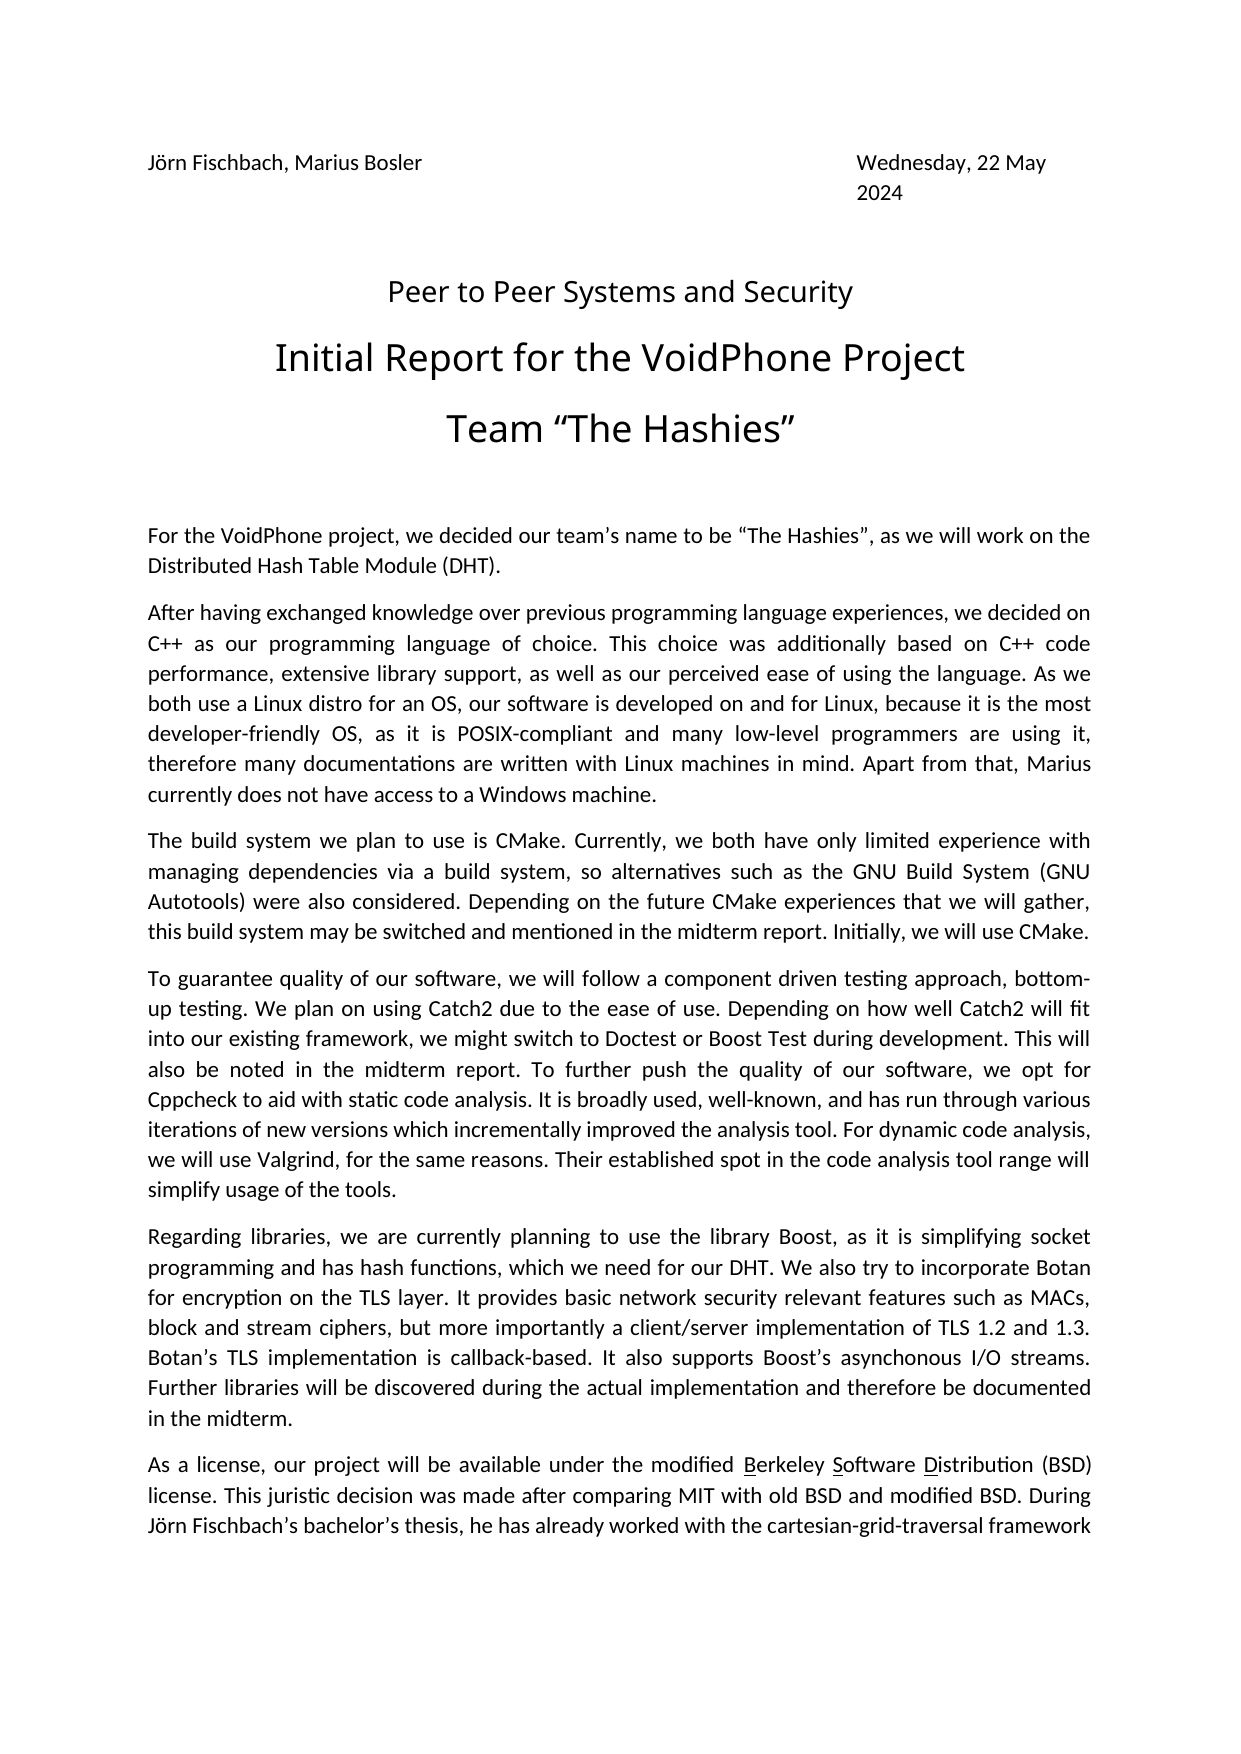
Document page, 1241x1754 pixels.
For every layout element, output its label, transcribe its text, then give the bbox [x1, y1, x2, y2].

text Regarding libraries, we are currently planning to use the library Boost, as it is simplifying socket programming and has hash functions, which we need for our DHT. We also try to incorporate Botan for encryption on the TLS layer. It provides basic network security relevant features such as MACs, block and stream ciphers, but more importantly a client/server implementation of TLS 1.2 and 1.3. Botan’s TLS implementation is callback-based. It also supports Boost’s asynchonous I/O streams. Further libraries will be discovered during the actual implementation and therefore be documented in the midterm. [148, 1222, 1093, 1432]
text Jörn Fischbach, Marius Bosler Wednesday, 22 May 2024 [148, 148, 1093, 206]
text The build system we plan to use is CMake. Currently, we both have only limited experience with managing dependencies via a build system, so alternatives such as the GNU Build System (GNU Autotools) were also considered. Depending on the future CMake experiences that we will gather, this build system may be switched and mentioned in the midterm report. Initially, we will use CMake. [148, 827, 1093, 945]
text For the VoidPhone project, we decided our team’s name to be “The Hashies”, as we will work on the Distributed Hash Table Module (DHT). [148, 521, 1093, 580]
text To guarantee quality of our software, we will follow a component driven testing approach, bottom-up testing. We plan on using Catch2 due to the ease of use. Depending on how well Catch2 will fit into our existing framework, we might switch to Doctest or Boost Test during development. This will also be noted in the midterm report. To further push the quality of our software, we opt for Cppcheck to aid with static code analysis. It is broadly used, well-known, and has run through various iterations of new versions which incrementally improved the analysis tool. For dynamic code analysis, we will use Valgrind, for the same reasons. Their established spot in the code analysis tool range will simplify usage of the tools. [148, 964, 1093, 1204]
text After having exchanged knowledge over previous programming language experiences, we decided on C++ as our programming language of choice. This choice was additionally based on C++ code performance, extensive library support, as well as our perceived ease of using the language. As we both use a Linux distro for an OS, our software is developed on and for Linux, because it is the most developer-friendly OS, as it is POSIX-compliant and many low-level programmers are using it, therefore many documentations are written with Linux machines in mind. Apart from that, Marius currently does not have access to a Windows machine. [148, 598, 1093, 808]
text Team “The Hashies” [148, 403, 1093, 454]
text As a license, our project will be available under the modified Berkeley Software Distribution (BSD) license. This juristic decision was made after comparing MIT with old BSD and modified BSD. During Jörn Fischbach’s bachelor’s thesis, he has already worked with the cartesian-grid-traversal framework Peano 4 , licensed under old BSD. Therefore, and after comparing with others, the modified BSD license was the soundest. [148, 1451, 1093, 1569]
text Initial Report for the VoidPhone Project [148, 331, 1093, 382]
text Peer to Peer Systems and Security [148, 272, 1093, 311]
